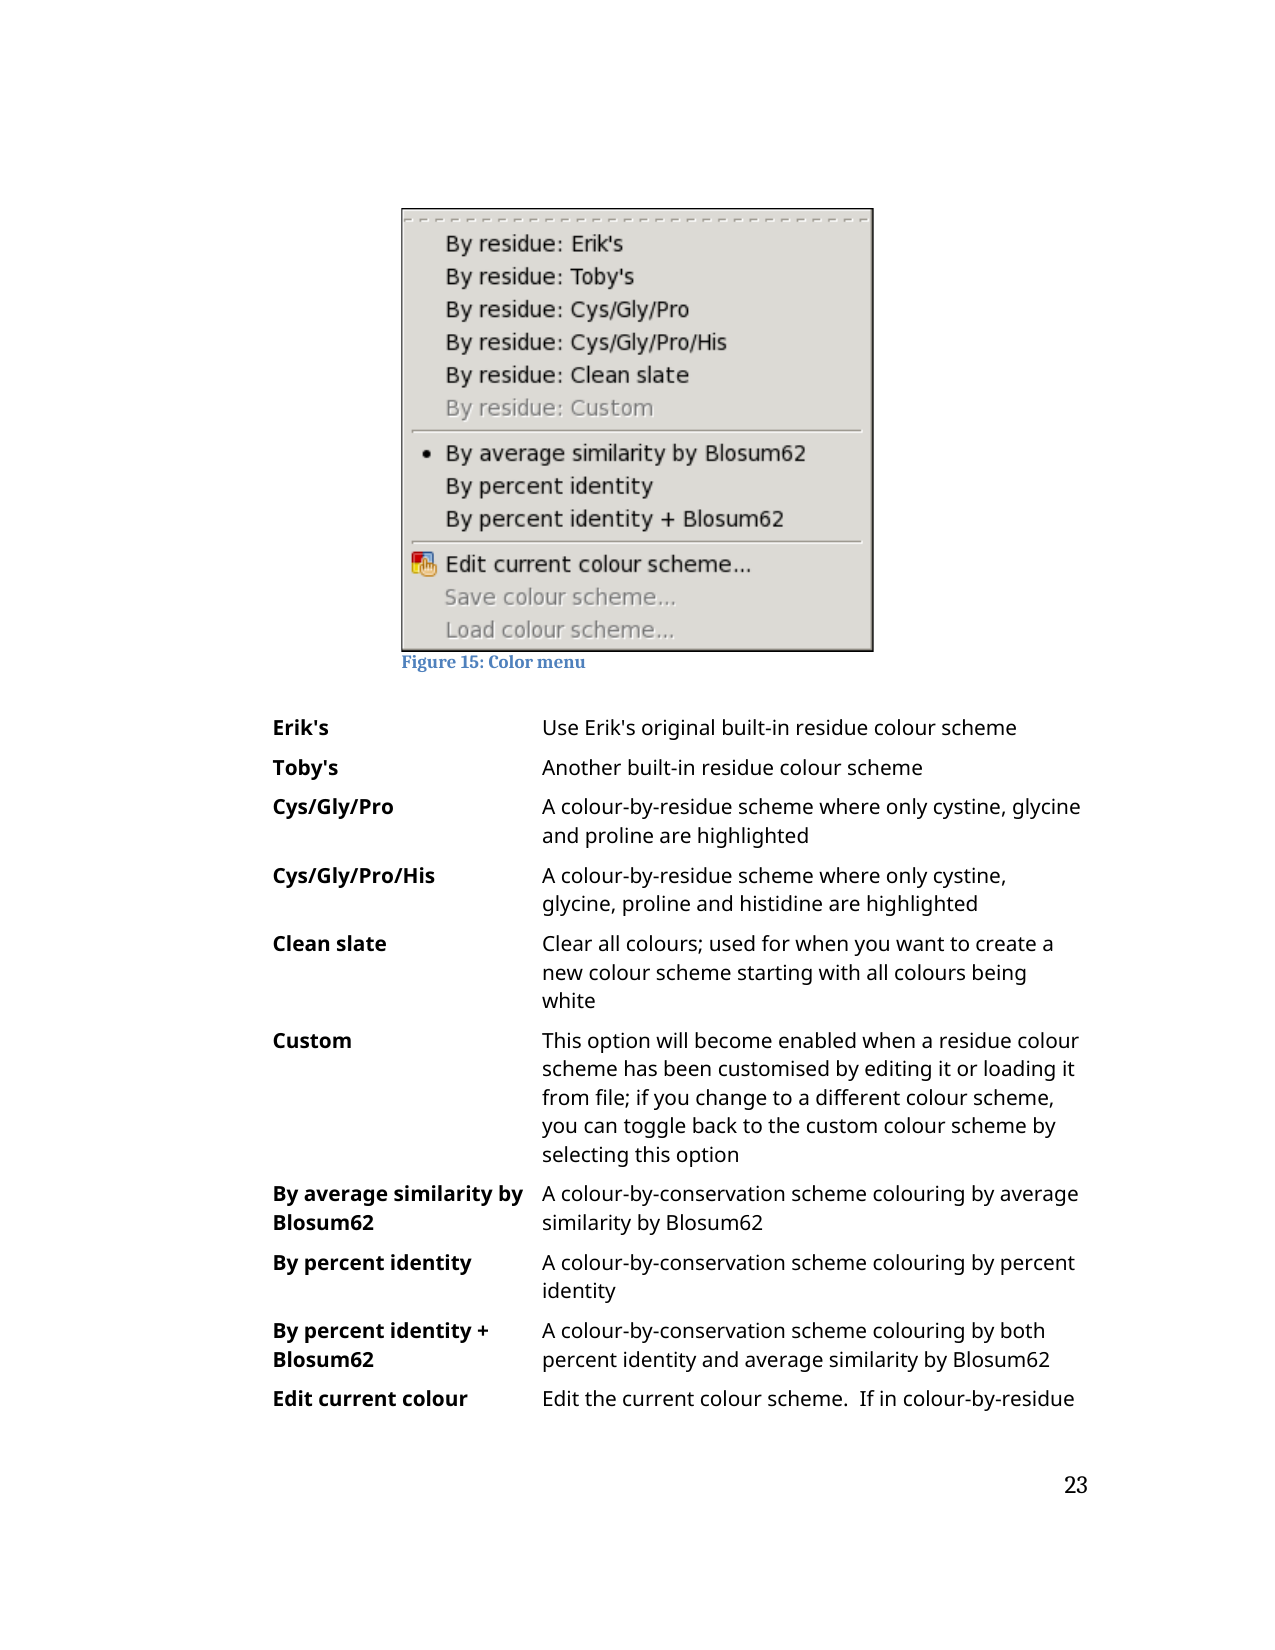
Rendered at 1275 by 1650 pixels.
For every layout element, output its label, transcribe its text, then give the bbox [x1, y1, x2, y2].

table_cell A colour-by-residue scheme where only cystine, glycine, proline and histidine are highlighted [536, 855, 1088, 923]
table_header Use Erik's original built-in residue colour scheme [536, 707, 1088, 747]
table_cell By percent identity + Blosum62 [267, 1311, 536, 1379]
table_cell Edit current colour [267, 1379, 536, 1419]
table_cell Clear all colours; used for when you want to create a new colour scheme starting with all colours being white [536, 924, 1088, 1020]
table_header Erik's [267, 707, 536, 747]
table_cell A colour-by-conservation scheme colouring by percent identity [536, 1242, 1088, 1311]
table_cell Cys/Gly/Pro [267, 787, 536, 855]
text Figure 15: Color menu [401, 652, 873, 673]
table_cell Edit the current colour scheme. If in colour-by-residue [536, 1379, 1088, 1419]
table_cell By percent identity [267, 1242, 536, 1311]
table_cell A colour-by-residue scheme where only cystine, glycine and proline are highlighted [536, 787, 1088, 855]
table_cell Custom [267, 1020, 536, 1174]
table_cell A colour-by-conservation scheme colouring by average similarity by Blosum62 [536, 1174, 1088, 1242]
table_cell Another built-in residue colour scheme [536, 747, 1088, 787]
table_cell Cys/Gly/Pro/His [267, 855, 536, 923]
table_cell By average similarity by Blosum62 [267, 1174, 536, 1242]
table_cell Toby's [267, 747, 536, 787]
table_cell Clean slate [267, 924, 536, 1020]
picture [401, 208, 874, 652]
table_cell A colour-by-conservation scheme colouring by both percent identity and average similarity by Blosum62 [536, 1311, 1088, 1379]
table_cell This option will become enabled when a residue colour scheme has been customised by editing it or loading it from file; if you change to a different colour scheme, you can toggle back to the custom colour scheme by selecting this option [536, 1020, 1088, 1174]
